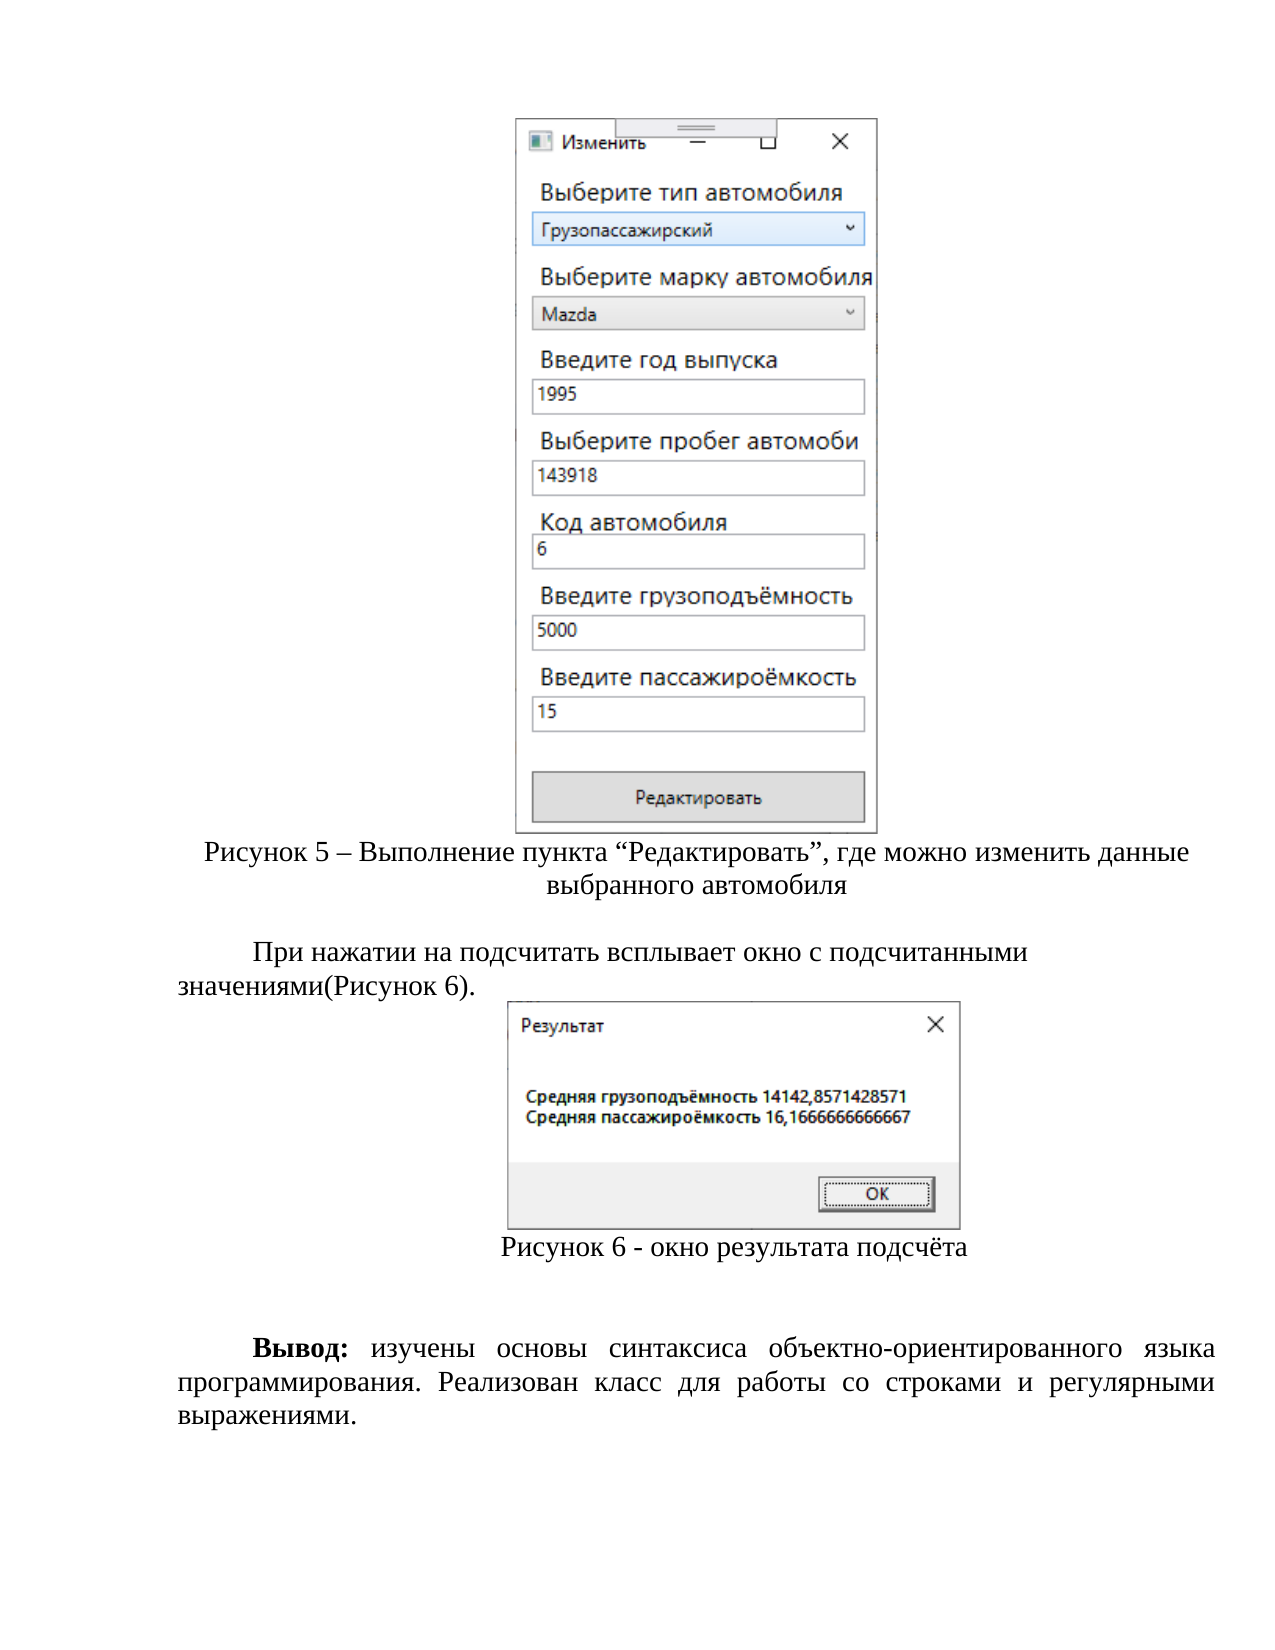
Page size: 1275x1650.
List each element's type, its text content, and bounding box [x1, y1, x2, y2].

picture [515, 118, 878, 834]
picture [507, 1001, 961, 1230]
text При нажатии на подсчитать всплывает окно с подсчитанными значениями(Рисунок 6). [177, 934, 1216, 1001]
text Рисунок 6 - окно результата подсчёта [177, 1229, 1216, 1263]
text Вывод: изучены основы синтаксиса объектно-ориентированного языка программирования. Реализован класс для работы со строками и регулярными выражениями. [177, 1330, 1216, 1431]
text Рисунок 5 – Выполнение пункта “Редактировать”, где можно изменить данные выбранного автомобиля [177, 834, 1216, 901]
